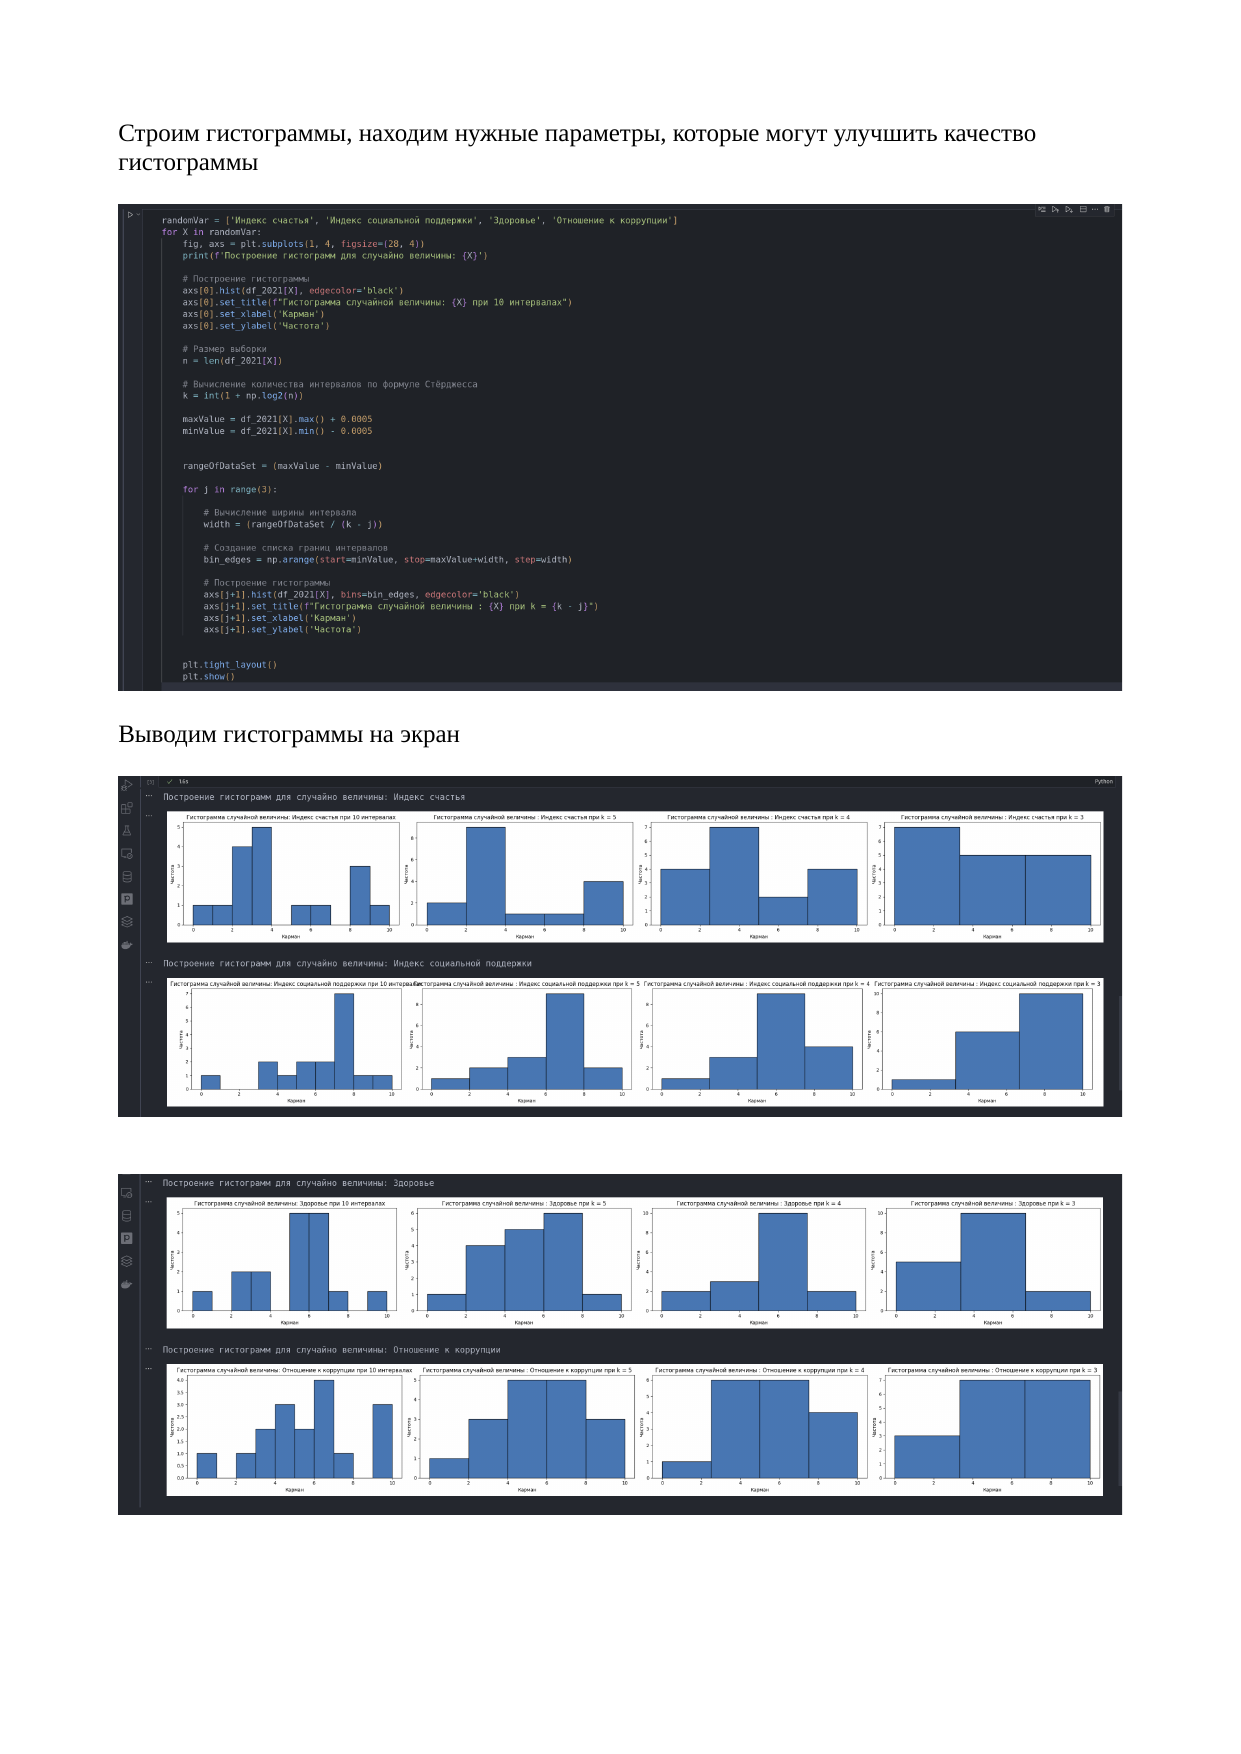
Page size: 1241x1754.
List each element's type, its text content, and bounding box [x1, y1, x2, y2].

text Строим гистограммы, находим нужные параметры, которые могут улучшить качество гистограммы [118, 118, 1122, 176]
picture [118, 776, 1123, 1117]
text Выводим гистограммы на экран [118, 719, 1122, 748]
picture [118, 204, 1123, 691]
picture [118, 1174, 1123, 1515]
